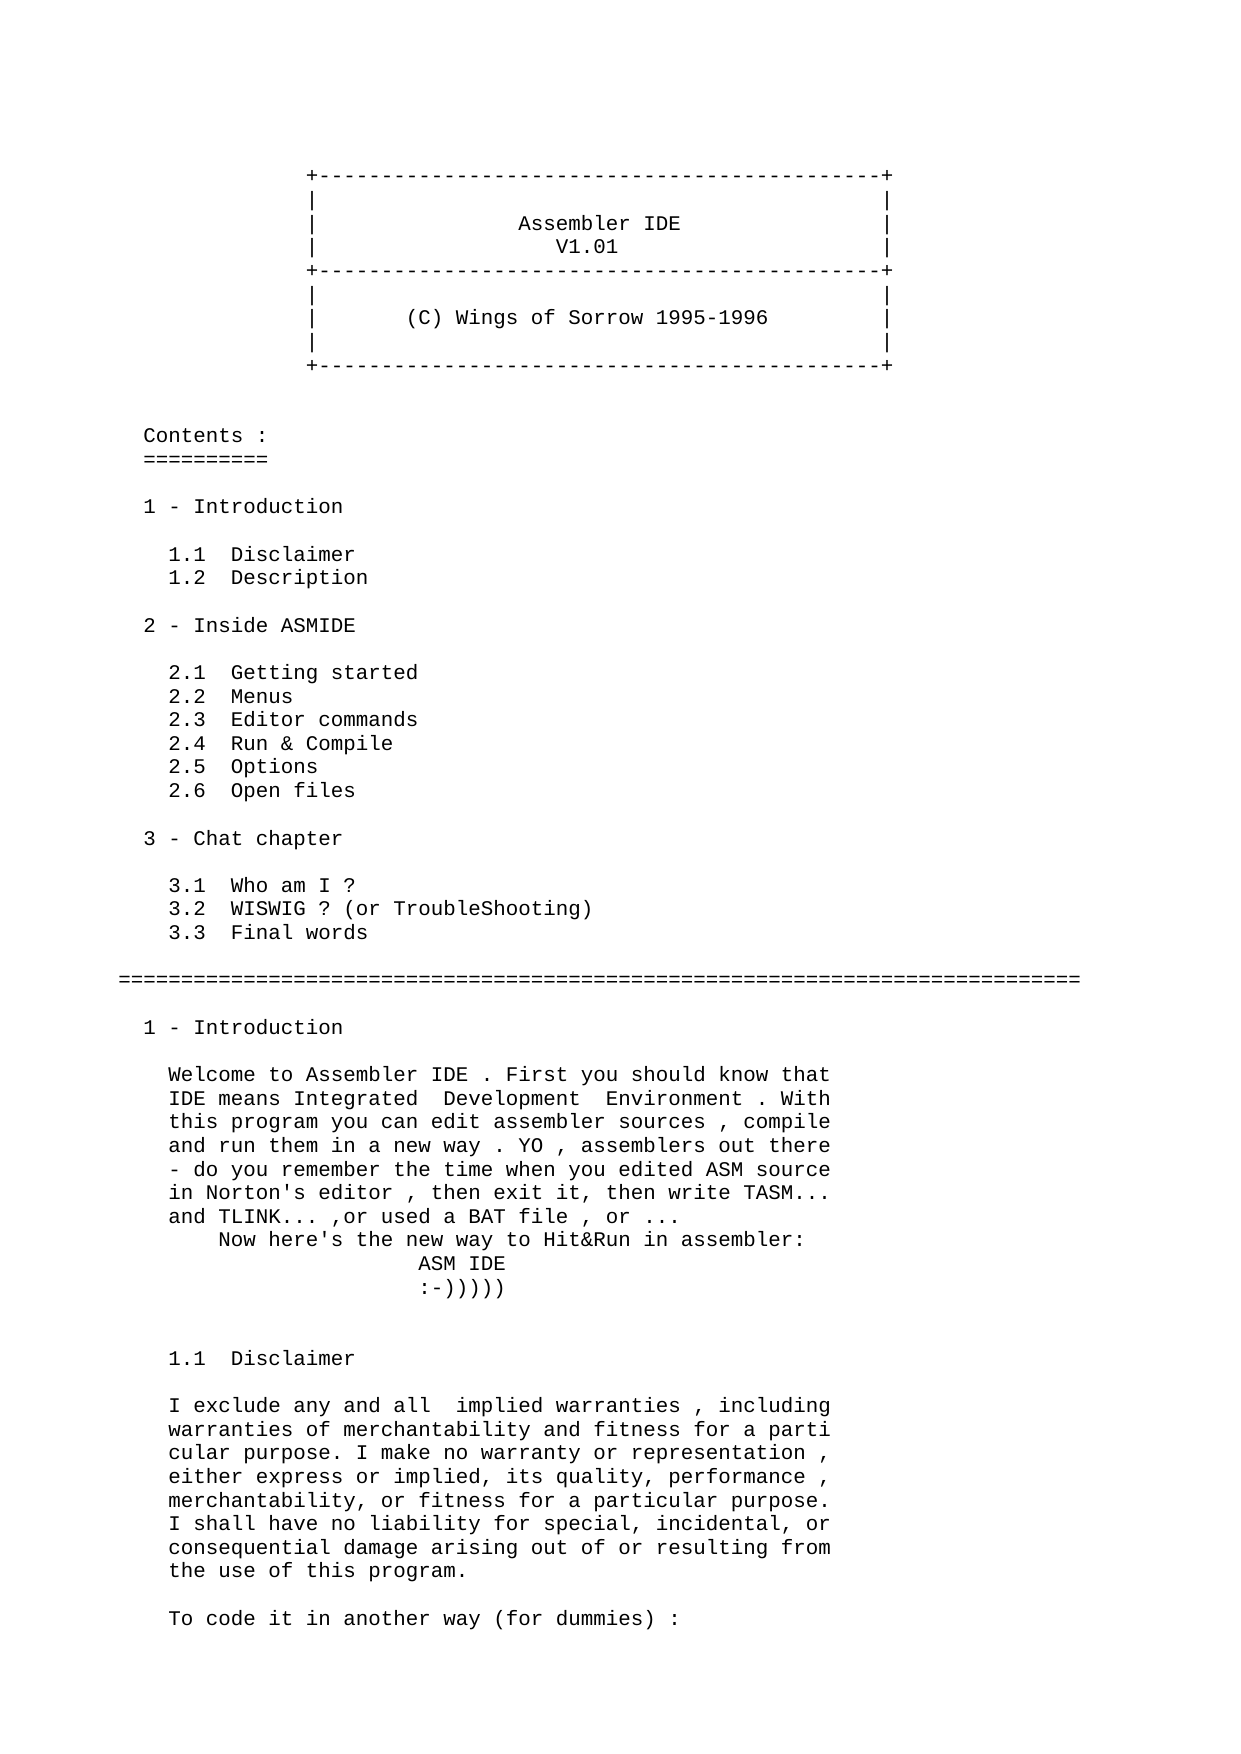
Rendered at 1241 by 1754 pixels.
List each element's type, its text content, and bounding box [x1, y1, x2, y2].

text 2.2 Menus [118, 686, 1122, 709]
text | | [118, 331, 1122, 354]
text in Norton's editor , then exit it, then write TASM... [118, 1182, 1122, 1206]
text +---------------------------------------------+ [118, 165, 1122, 189]
text ASM IDE [118, 1253, 1122, 1277]
text 3.1 Who am I ? [118, 875, 1122, 898]
text +---------------------------------------------+ [118, 260, 1122, 284]
text consequential damage arising out of or resulting from [118, 1537, 1122, 1561]
text ============================================================================= [118, 969, 1122, 993]
text | (C) Wings of Sorrow 1995-1996 | [118, 307, 1122, 331]
text 2.4 Run & Compile [118, 733, 1122, 757]
text merchantability, or fitness for a particular purpose. [118, 1489, 1122, 1513]
text 2.6 Open files [118, 780, 1122, 804]
text and TLINK... ,or used a BAT file , or ... [118, 1206, 1122, 1229]
text I shall have no liability for special, incidental, or [118, 1513, 1122, 1537]
text +---------------------------------------------+ [118, 354, 1122, 378]
text IDE means Integrated Development Environment . With [118, 1088, 1122, 1111]
text 1.2 Description [118, 567, 1122, 591]
text 2.3 Editor commands [118, 709, 1122, 733]
text and run them in a new way . YO , assemblers out there [118, 1135, 1122, 1158]
text this program you can edit assembler sources , compile [118, 1111, 1122, 1135]
text 3.2 WISWIG ? (or TroubleShooting) [118, 898, 1122, 922]
text 1.1 Disclaimer [118, 1348, 1122, 1371]
text Contents : [118, 426, 1122, 449]
text cular purpose. I make no warranty or representation , [118, 1442, 1122, 1466]
text 3.3 Final words [118, 922, 1122, 946]
text I exclude any and all implied warranties , including [118, 1395, 1122, 1419]
text | | [118, 189, 1122, 213]
text 2.5 Options [118, 757, 1122, 780]
text 3 - Chat chapter [118, 827, 1122, 851]
text | V1.01 | [118, 236, 1122, 260]
text either express or implied, its quality, performance , [118, 1466, 1122, 1489]
text 1 - Introduction [118, 1017, 1122, 1040]
text warranties of merchantability and fitness for a parti [118, 1419, 1122, 1442]
text 1 - Introduction [118, 496, 1122, 520]
text the use of this program. [118, 1561, 1122, 1584]
text :-))))) [118, 1277, 1122, 1300]
text 2 - Inside ASMIDE [118, 615, 1122, 638]
text To code it in another way (for dummies) : [118, 1608, 1122, 1631]
text 1.1 Disclaimer [118, 544, 1122, 567]
text 2.1 Getting started [118, 662, 1122, 686]
text | | [118, 284, 1122, 307]
text - do you remember the time when you edited ASM source [118, 1158, 1122, 1182]
text Now here's the new way to Hit&Run in assembler: [118, 1229, 1122, 1253]
text | Assembler IDE | [118, 213, 1122, 236]
text Welcome to Assembler IDE . First you should know that [118, 1064, 1122, 1088]
text ========== [118, 449, 1122, 473]
